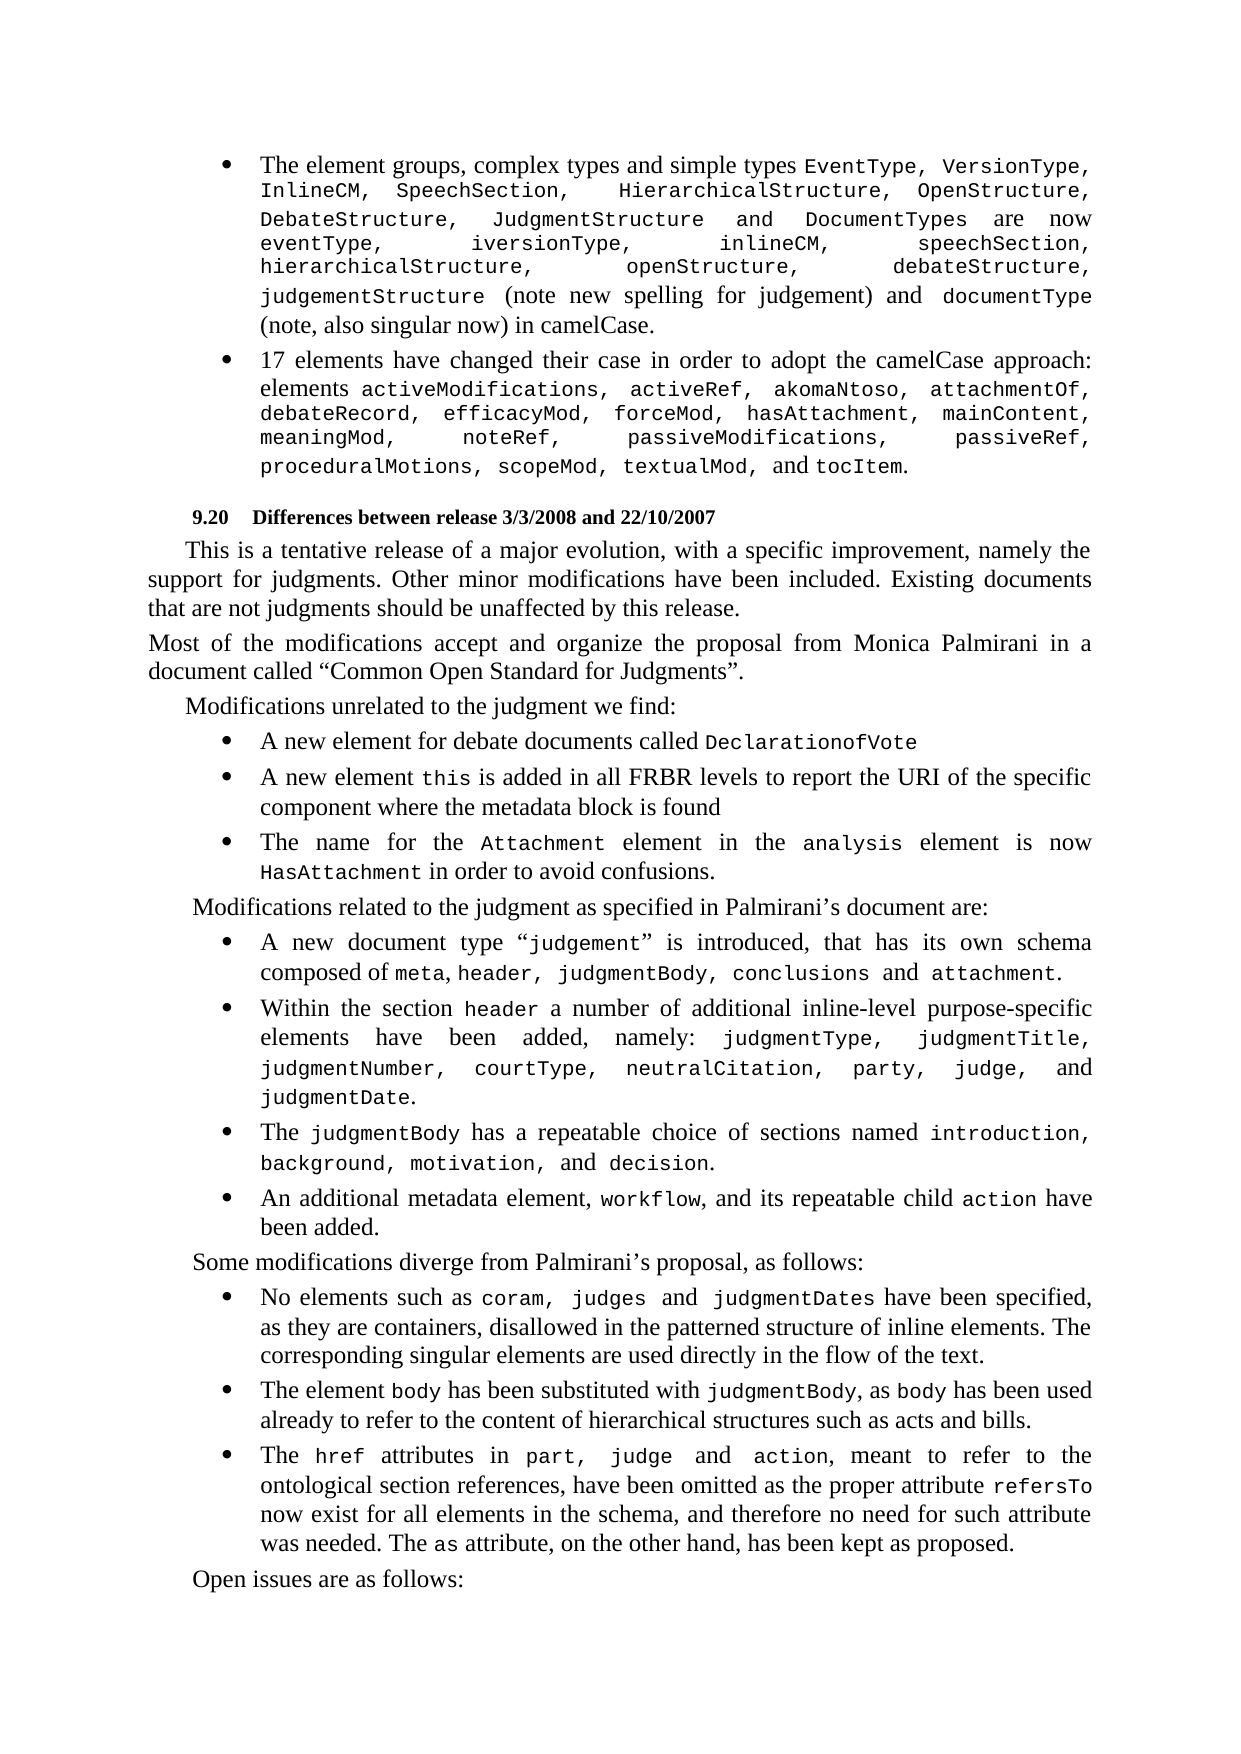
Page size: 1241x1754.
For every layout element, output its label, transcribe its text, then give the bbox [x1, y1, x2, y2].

list 17 elements have changed their case in order to adopt the camelCase approach: elements activeModifications, activeRef, akomaNtoso, attachmentOf, debateRecord, efficacyMod, forceMod, hasAttachment, mainContent, meaningMod, noteRef, passiveModifications, passiveRef, proceduralMotions, scopeMod, textualMod, and tocItem. [222, 345, 1092, 480]
list No elements such as coram, judges and judgmentDates have been specified, as they are containers, disallowed in the patterned structure of inline elements. The corresponding singular elements are used directly in the flow of the text. [223, 1282, 1092, 1369]
text Some modifications diverge from Palmirani’s proposal, as follows: [148, 1247, 1092, 1276]
list A new element for debate documents called DeclarationofVote [222, 726, 1092, 756]
list The href attributes in part, judge and action, meant to refer to the ontological section references, have been omitted as the proper attribute refersTo now exist for all elements in the schema, and therefore no need for such attribute was needed. The as attribute, on the other hand, has been kept as proposed. [223, 1440, 1092, 1558]
list Within the section header a number of additional inline-level purpose-specific elements have been added, namely: judgmentType, judgmentTitle, judgmentNumber, courtType, neutralCitation, party, judge, and judgmentDate. [223, 993, 1092, 1111]
list The element groups, complex types and simple types EventType, VersionType, InlineCM, SpeechSection, HierarchicalStructure, OpenStructure, DebateStructure, JudgmentStructure and DocumentTypes are now eventType, iversionType, inlineCM, speechSection, hierarchicalStructure, openStructure, debateStructure, judgementStructure (note new spelling for judgement) and documentType (note, also singular now) in camelCase. [222, 150, 1092, 338]
list A new document type “judgement” is introduced, that has its own schema composed of meta, header, judgmentBody, conclusions and attachment. [223, 927, 1092, 986]
text Open issues are as follows: [148, 1564, 1092, 1593]
list The judgmentBody has a repeatable choice of sections named introduction, background, motivation, and decision. [223, 1117, 1092, 1176]
text This is a tentative release of a major evolution, with a specific improvement, namely the support for judgments. Other minor modifications have been included. Existing documents that are not judgments should be unaffected by this release. [148, 535, 1092, 621]
list The name for the Attachment element in the analysis element is now HasAttachment in order to avoid confusions. [222, 827, 1092, 886]
list The element body has been substituted with judgmentBody, as body has been used already to refer to the content of hierarchical structures such as acts and bills. [223, 1376, 1092, 1434]
text Most of the modifications accept and organize the proposal from Monica Palmirani in a document called “Common Open Standard for Judgments”. [148, 628, 1092, 685]
list A new element this is added in all FRBR levels to report the URI of the specific component where the metadata block is found [222, 762, 1092, 821]
list An additional metadata element, workflow, and its repeatable child action have been added. [223, 1183, 1092, 1241]
text Modifications related to the judgment as specified in Palmirani’s document are: [148, 892, 1092, 921]
subtitle Differences between release 3/3/2008 and 22/10/2007 [192, 505, 1092, 529]
text Modifications unrelated to the judgment we find: [148, 691, 1092, 720]
